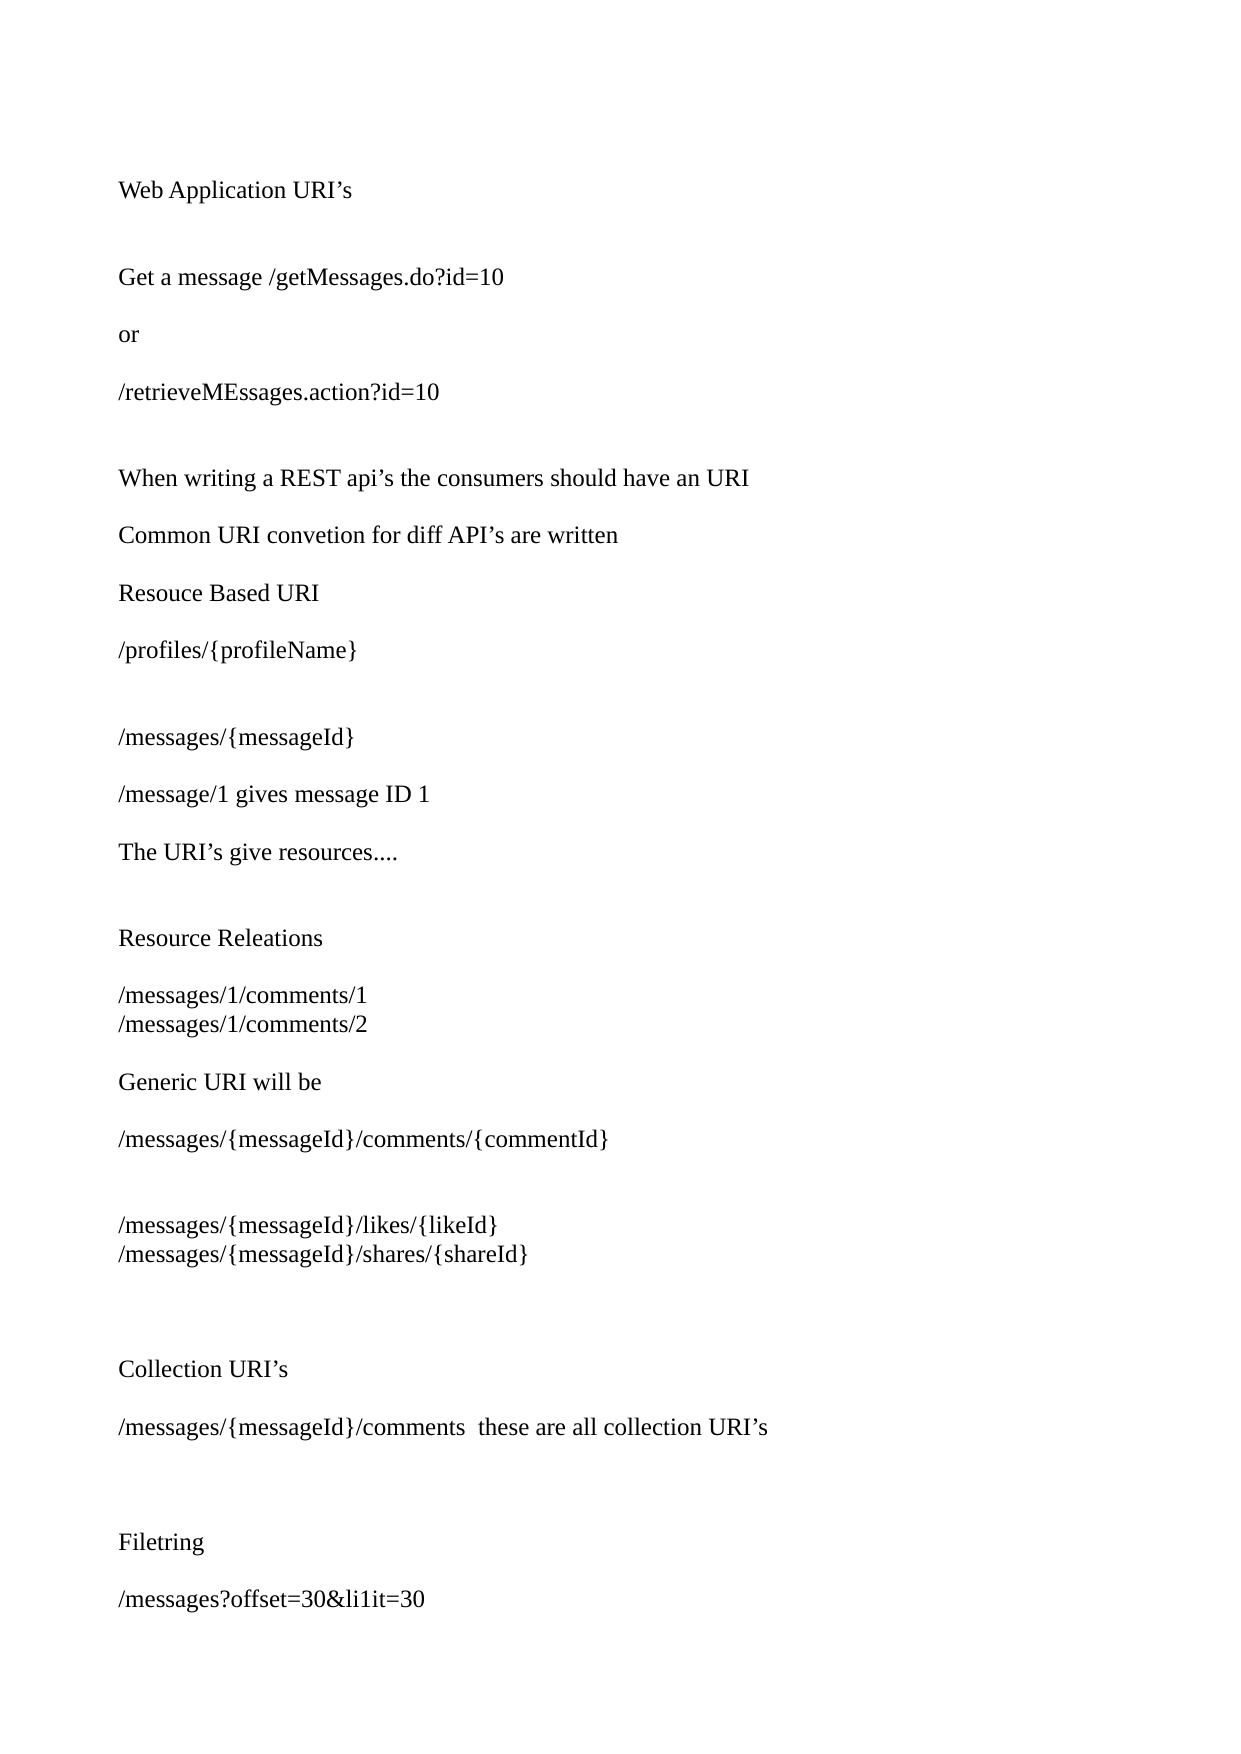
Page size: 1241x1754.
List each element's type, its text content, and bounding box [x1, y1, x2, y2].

text When writing a REST api’s the consumers should have an URI [118, 463, 1122, 492]
text /message/1 gives message ID 1 [118, 779, 1122, 808]
text Web Application URI’s [118, 176, 1122, 204]
text /messages/{messageId}/likes/{likeId} [118, 1211, 1122, 1239]
text /messages?offset=30&li1it=30 [118, 1584, 1122, 1613]
text Get a message /getMessages.do?id=10 [118, 262, 1122, 291]
text or [118, 319, 1122, 348]
text /messages/1/comments/1 [118, 981, 1122, 1009]
text /messages/{messageId}/shares/{shareId} [118, 1239, 1122, 1268]
text The URI’s give resources.... [118, 837, 1122, 866]
text /messages/{messageId}/comments/{commentId} [118, 1124, 1122, 1153]
text Generic URI will be [118, 1067, 1122, 1096]
text Resource Releations [118, 923, 1122, 952]
text /retrieveMEssages.action?id=10 [118, 377, 1122, 406]
text Filetring [118, 1527, 1122, 1556]
text /messages/{messageId}/comments these are all collection URI’s [118, 1412, 1122, 1441]
text Common URI convetion for diff API’s are written [118, 521, 1122, 549]
text /profiles/{profileName} [118, 636, 1122, 664]
text Resouce Based URI [118, 578, 1122, 607]
text Collection URI’s [118, 1354, 1122, 1383]
text /messages/{messageId} [118, 722, 1122, 751]
text /messages/1/comments/2 [118, 1009, 1122, 1038]
